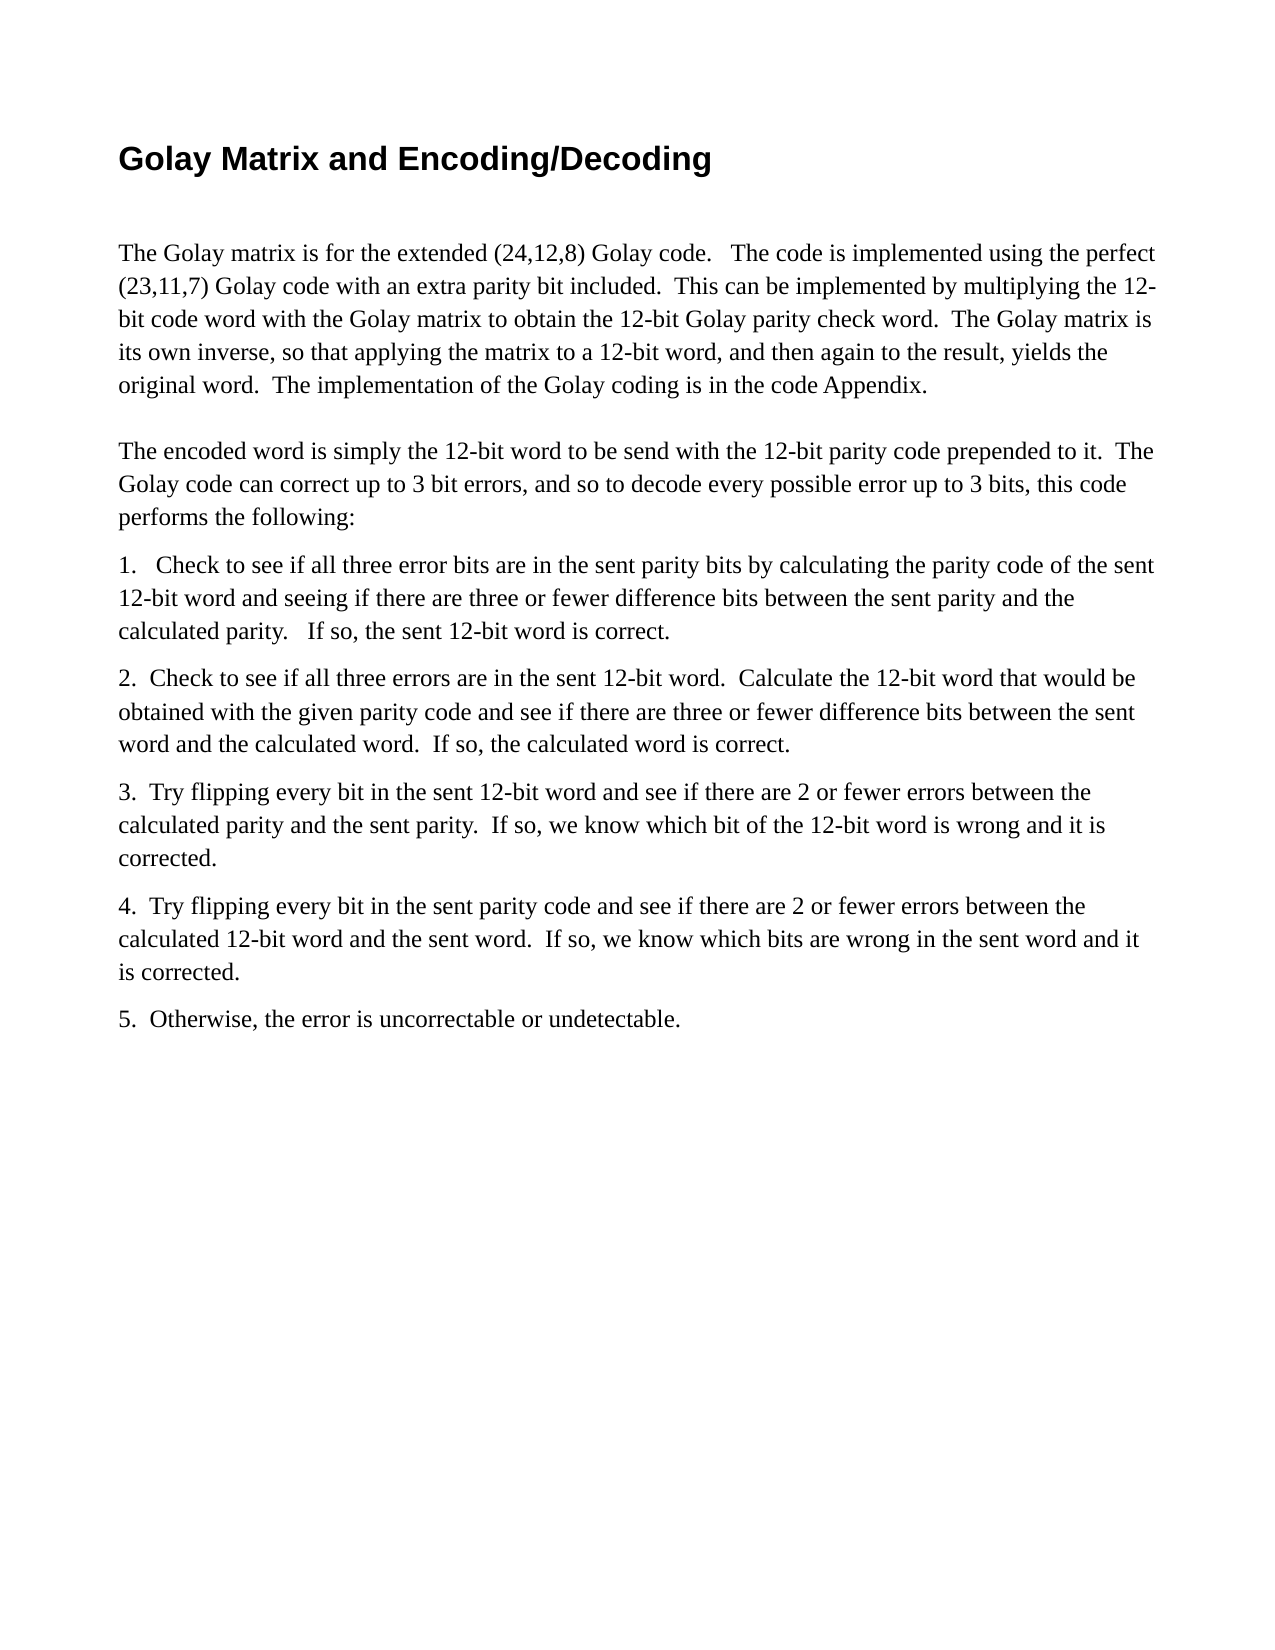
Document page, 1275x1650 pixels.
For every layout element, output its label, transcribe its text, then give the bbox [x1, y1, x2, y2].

subtitle Golay Matrix and Encoding/Decoding [118, 139, 1157, 178]
text 2. Check to see if all three errors are in the sent 12-bit word. Calculate the 12-bit word that would be obtained with the given parity code and see if there are three or fewer difference bits between the sent word and the calculated word. If so, the calculated word is correct. [118, 663, 1157, 758]
text 1. Check to see if all three error bits are in the sent parity bits by calculating the parity code of the sent 12-bit word and seeing if there are three or fewer difference bits between the sent parity and the calculated parity. If so, the sent 12-bit word is correct. [118, 550, 1157, 645]
text 3. Try flipping every bit in the sent 12-bit word and see if there are 2 or fewer errors between the calculated parity and the sent parity. If so, we know which bit of the 12-bit word is wrong and it is corrected. [118, 777, 1157, 872]
text The Golay matrix is for the extended (24,12,8) Golay code. The code is implemented using the perfect (23,11,7) Golay code with an extra parity bit included. This can be implemented by multiplying the 12-bit code word with the Golay matrix to obtain the 12-bit Golay parity check word. The Golay matrix is its own inverse, so that applying the matrix to a 12-bit word, and then again to the result, yields the original word. The implementation of the Golay coding is in the code Appendix. [118, 238, 1157, 398]
text 5. Otherwise, the error is uncorrectable or undetectable. [118, 1004, 1157, 1033]
text 4. Try flipping every bit in the sent parity code and see if there are 2 or fewer errors between the calculated 12-bit word and the sent word. If so, we know which bits are wrong in the sent word and it is corrected. [118, 891, 1157, 986]
text The encoded word is simply the 12-bit word to be send with the 12-bit parity code prepended to it. The Golay code can correct up to 3 bit errors, and so to decode every possible error up to 3 bits, this code performs the following: [118, 436, 1157, 531]
